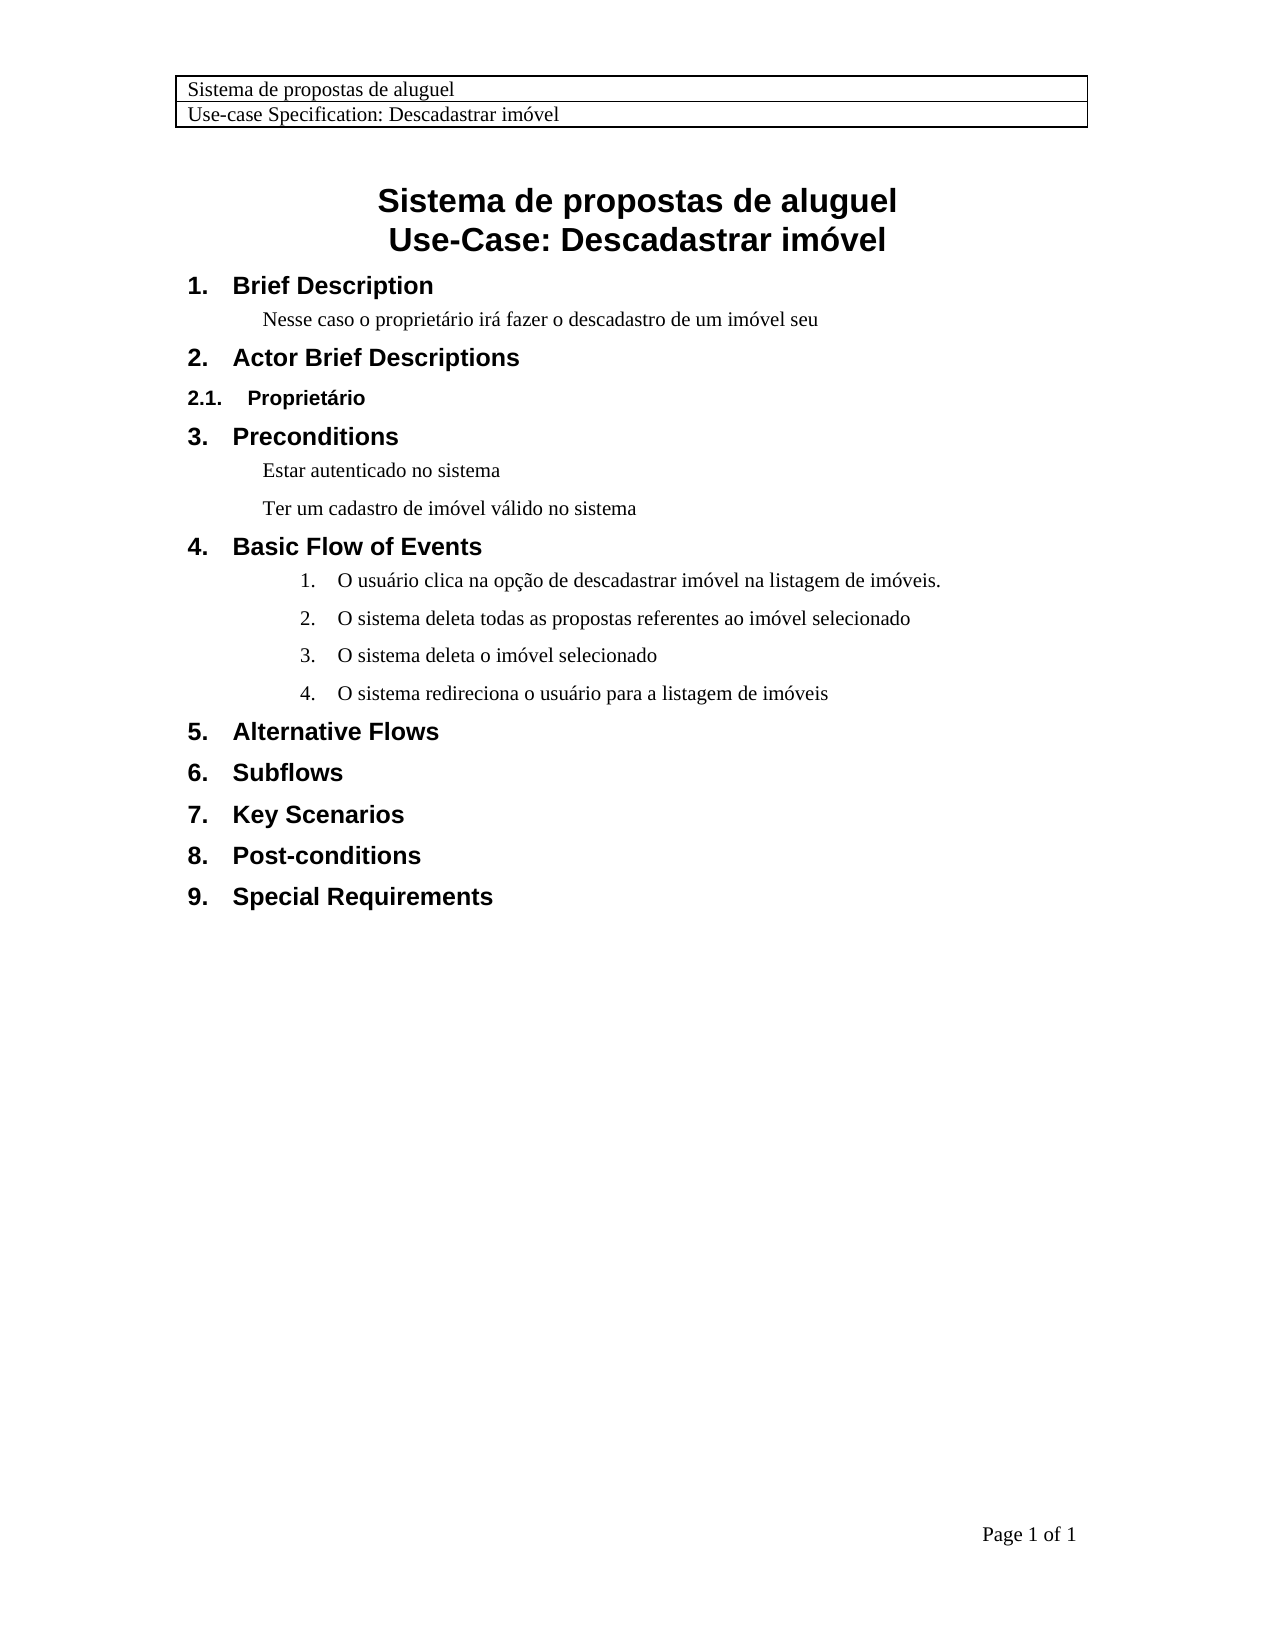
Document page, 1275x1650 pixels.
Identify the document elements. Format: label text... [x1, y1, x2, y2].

text Ter um cadastro de imóvel válido no sistema [262, 495, 1087, 520]
subtitle Brief Description [187, 271, 1087, 300]
subtitle Preconditions [187, 422, 1087, 451]
list O usuário clica na opção de descadastrar imóvel na listagem de imóveis. [300, 567, 1087, 592]
subtitle Post-conditions [187, 841, 1087, 870]
subtitle Subflows [187, 758, 1087, 787]
subtitle Key Scenarios [187, 800, 1087, 828]
text Nesse caso o proprietário irá fazer o descadastro de um imóvel seu [262, 306, 1087, 331]
subtitle Sistema de propostas de aluguel Use-Case: Descadastrar imóvel [187, 182, 1087, 258]
list O sistema deleta o imóvel selecionado [300, 642, 1087, 667]
list O sistema redireciona o usuário para a listagem de imóveis [300, 680, 1087, 705]
subtitle Proprietário [187, 385, 1087, 410]
text Estar autenticado no sistema [262, 457, 1087, 482]
subtitle Alternative Flows [187, 717, 1087, 746]
list O sistema deleta todas as propostas referentes ao imóvel selecionado [300, 605, 1087, 630]
subtitle Basic Flow of Events [187, 532, 1087, 561]
subtitle Actor Brief Descriptions [187, 343, 1087, 372]
subtitle Special Requirements [187, 882, 1087, 911]
